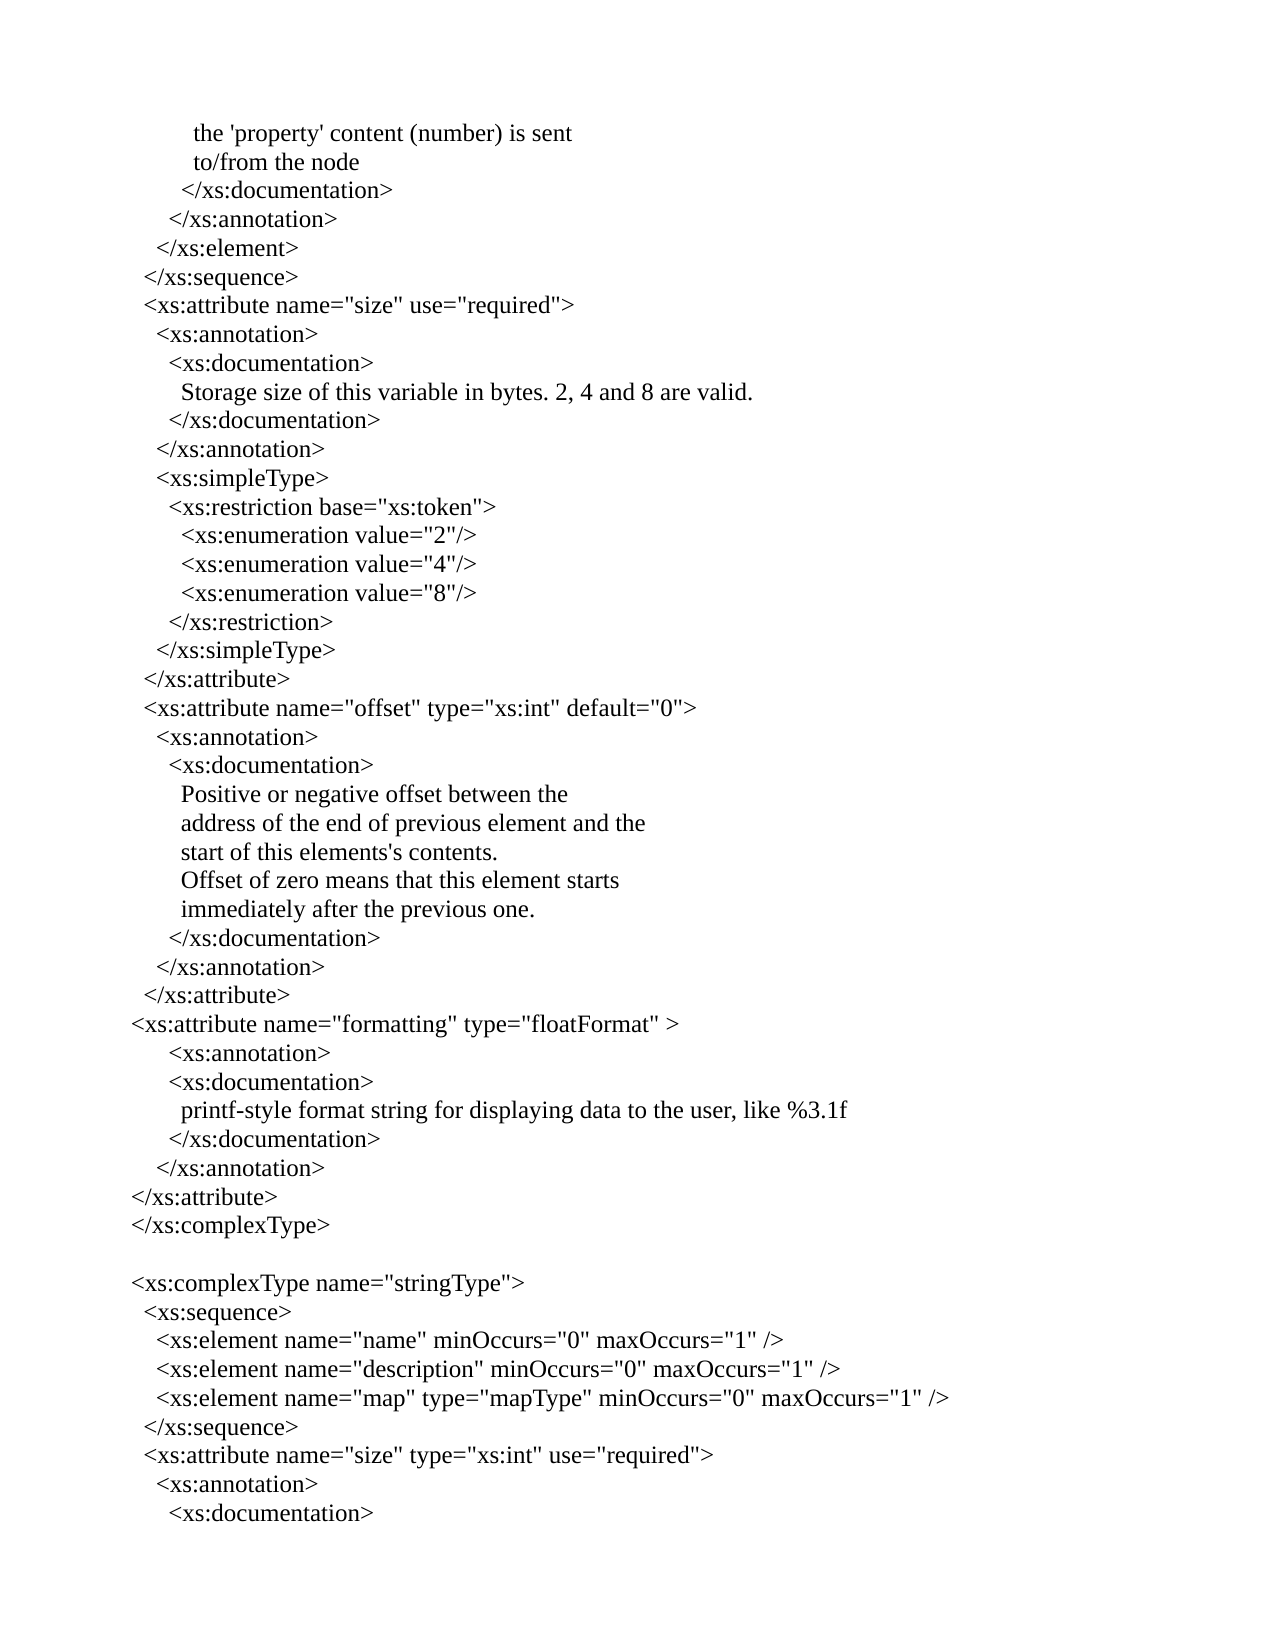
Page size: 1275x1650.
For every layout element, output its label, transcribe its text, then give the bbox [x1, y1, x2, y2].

text Positive or negative offset between the [118, 779, 1157, 808]
text </xs:simpleType> [118, 636, 1157, 664]
text <xs:annotation> [118, 722, 1157, 751]
text <xs:element name="description" minOccurs="0" maxOccurs="1" /> [118, 1354, 1157, 1383]
text <xs:documentation> [118, 1067, 1157, 1096]
text immediately after the previous one. [118, 894, 1157, 923]
text </xs:documentation> [118, 406, 1157, 434]
text <xs:enumeration value="4"/> [118, 549, 1157, 578]
text </xs:complexType> [118, 1211, 1157, 1239]
text </xs:sequence> [118, 262, 1157, 291]
text Offset of zero means that this element starts [118, 866, 1157, 894]
text address of the end of previous element and the [118, 808, 1157, 837]
text <xs:attribute name="offset" type="xs:int" default="0"> [118, 693, 1157, 722]
text </xs:annotation> [118, 1153, 1157, 1182]
text to/from the node [118, 147, 1157, 176]
text <xs:annotation> [118, 1038, 1157, 1067]
text </xs:attribute> [118, 981, 1157, 1009]
text <xs:simpleType> [118, 463, 1157, 492]
text <xs:attribute name="size" use="required"> [118, 291, 1157, 319]
text <xs:annotation> [118, 319, 1157, 348]
text </xs:documentation> [118, 176, 1157, 204]
text </xs:documentation> [118, 923, 1157, 952]
text </xs:restriction> [118, 607, 1157, 636]
text <xs:sequence> [118, 1297, 1157, 1326]
text </xs:annotation> [118, 952, 1157, 981]
text <xs:enumeration value="2"/> [118, 521, 1157, 549]
text </xs:sequence> [118, 1412, 1157, 1441]
text <xs:complexType name="stringType"> [118, 1268, 1157, 1297]
text <xs:documentation> [118, 751, 1157, 779]
text <xs:enumeration value="8"/> [118, 578, 1157, 607]
text <xs:attribute name="formatting" type="floatFormat" > [118, 1009, 1157, 1038]
text </xs:element> [118, 233, 1157, 262]
text the 'property' content (number) is sent [118, 118, 1157, 147]
text <xs:annotation> [118, 1469, 1157, 1498]
text <xs:documentation> [118, 348, 1157, 377]
text </xs:attribute> [118, 1182, 1157, 1211]
text <xs:attribute name="size" type="xs:int" use="required"> [118, 1441, 1157, 1469]
text </xs:documentation> [118, 1124, 1157, 1153]
text start of this elements's contents. [118, 837, 1157, 866]
text <xs:element name="name" minOccurs="0" maxOccurs="1" /> [118, 1326, 1157, 1354]
text printf-style format string for displaying data to the user, like %3.1f [118, 1096, 1157, 1124]
text </xs:annotation> [118, 434, 1157, 463]
text <xs:restriction base="xs:token"> [118, 492, 1157, 521]
text Storage size of this variable in bytes. 2, 4 and 8 are valid. [118, 377, 1157, 406]
text <xs:element name="map" type="mapType" minOccurs="0" maxOccurs="1" /> [118, 1383, 1157, 1412]
text </xs:attribute> [118, 664, 1157, 693]
text <xs:documentation> [118, 1498, 1157, 1527]
text </xs:annotation> [118, 204, 1157, 233]
